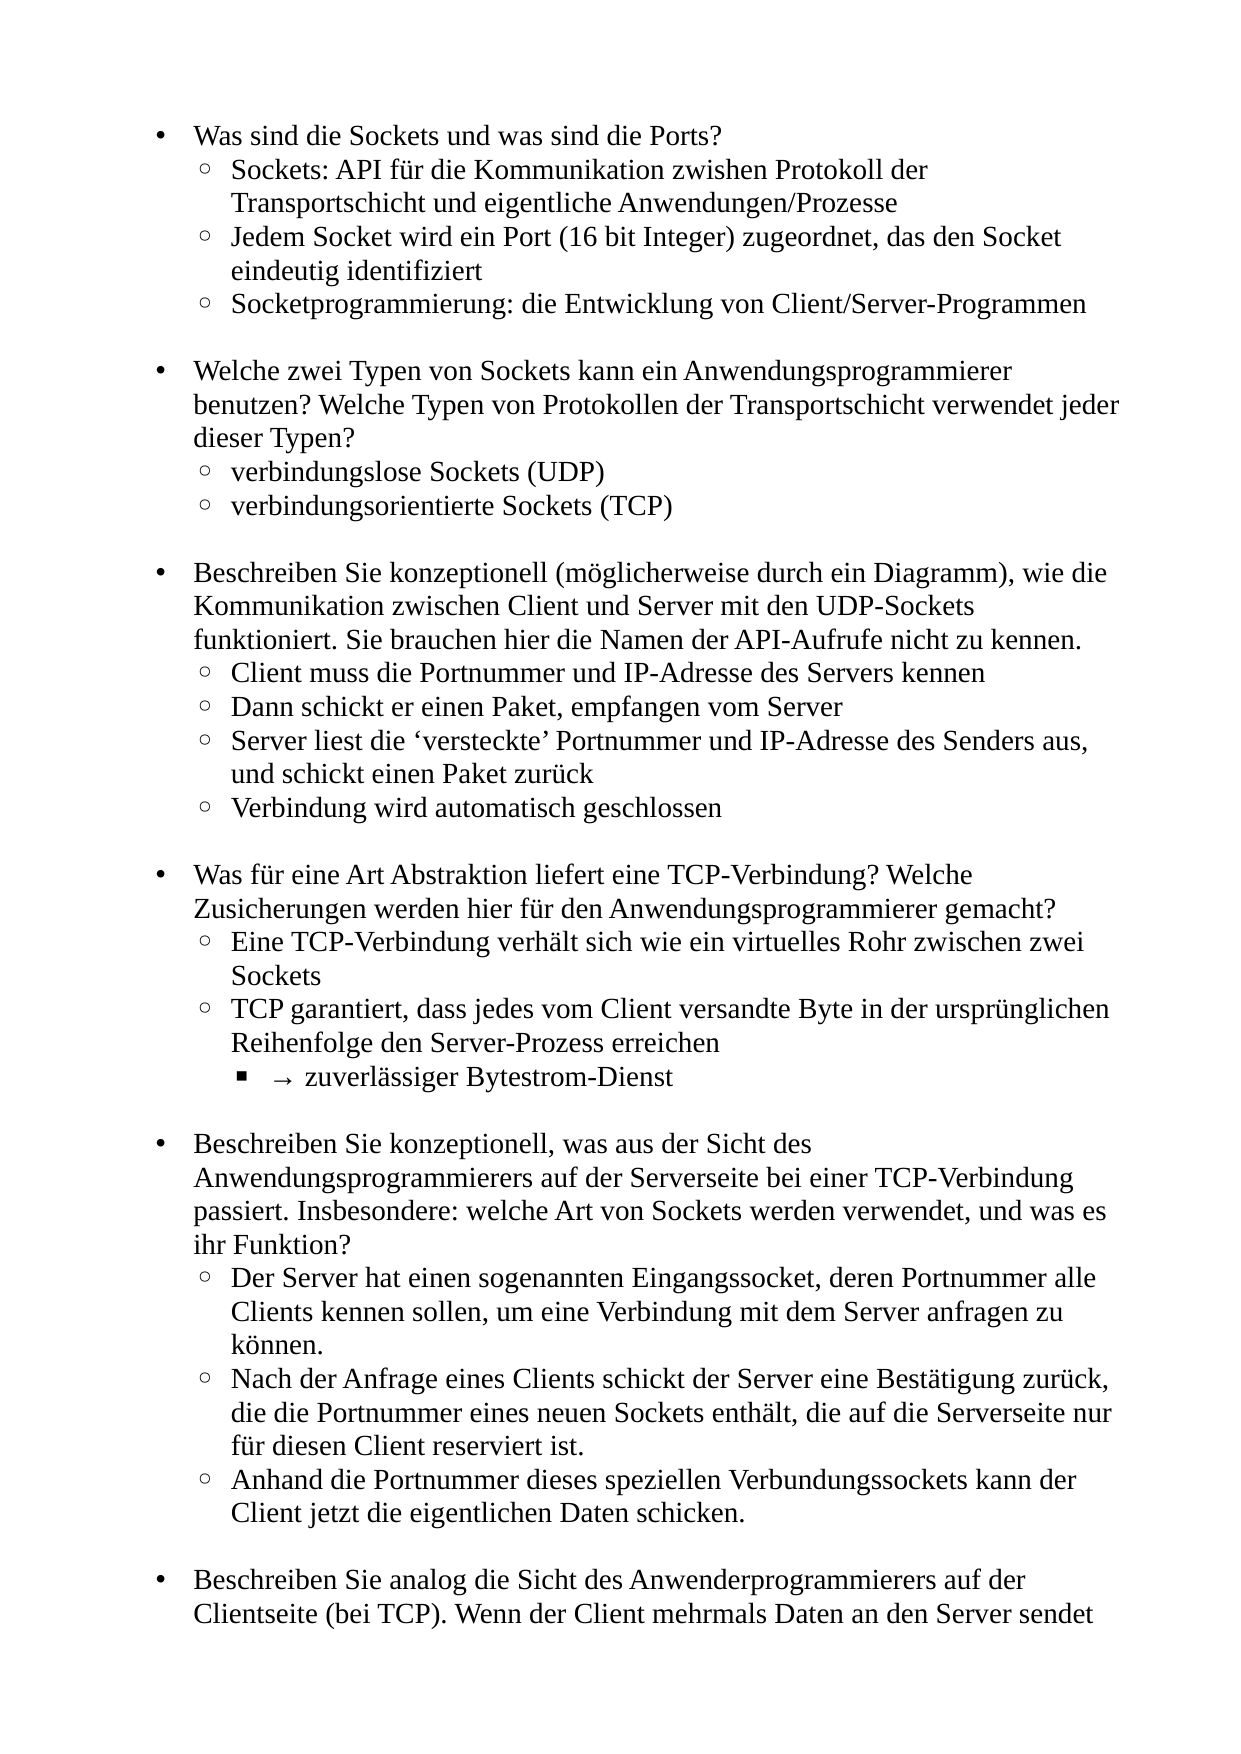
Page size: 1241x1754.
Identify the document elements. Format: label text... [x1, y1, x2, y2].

list Dann schickt er einen Paket, empfangen vom Server [193, 689, 1122, 723]
list Beschreiben Sie konzeptionell (möglicherweise durch ein Diagramm), wie die Kommunikation zwischen Client und Server mit den UDP-Sockets funktioniert. Sie brauchen hier die Namen der API-Aufrufe nicht zu kennen. [156, 555, 1122, 656]
list verbindungslose Sockets (UDP) [193, 454, 1122, 488]
list Welche zwei Typen von Sockets kann ein Anwendungsprogrammierer benutzen? Welche Typen von Protokollen der Transportschicht verwendet jeder dieser Typen? [156, 353, 1122, 454]
list Eine TCP-Verbindung verhält sich wie ein virtuelles Rohr zwischen zwei Sockets [193, 924, 1122, 992]
list Was sind die Sockets und was sind die Ports? [156, 118, 1122, 152]
list Nach der Anfrage eines Clients schickt der Server eine Bestätigung zurück, die die Portnummer eines neuen Sockets enthält, die auf die Serverseite nur für diesen Client reserviert ist. [193, 1361, 1122, 1462]
list TCP garantiert, dass jedes vom Client versandte Byte in der ursprünglichen Reihenfolge den Server-Prozess erreichen [193, 992, 1122, 1059]
list Beschreiben Sie konzeptionell, was aus der Sicht des Anwendungsprogrammierers auf der Serverseite bei einer TCP-Verbindung passiert. Insbesondere: welche Art von Sockets werden verwendet, und was es ihr Funktion? [156, 1126, 1122, 1260]
list Jedem Socket wird ein Port (16 bit Integer) zugeordnet, das den Socket eindeutig identifiziert [193, 219, 1122, 286]
list verbindungsorientierte Sockets (TCP) [193, 488, 1122, 521]
list Client muss die Portnummer und IP-Adresse des Servers kennen [193, 656, 1122, 689]
list Socketprogrammierung: die Entwicklung von Client/Server-Programmen [193, 286, 1122, 320]
list Beschreiben Sie analog die Sicht des Anwenderprogrammierers auf der Clientseite (bei TCP). Wenn der Client mehrmals Daten an den Server sendet [156, 1562, 1122, 1630]
list → zuverlässiger Bytestrom-Dienst [231, 1059, 1122, 1092]
list Anhand die Portnummer dieses speziellen Verbundungssockets kann der Client jetzt die eigentlichen Daten schicken. [193, 1462, 1122, 1529]
list Sockets: API für die Kommunikation zwishen Protokoll der Transportschicht und eigentliche Anwendungen/Prozesse [193, 152, 1122, 219]
list Der Server hat einen sogenannten Eingangssocket, deren Portnummer alle Clients kennen sollen, um eine Verbindung mit dem Server anfragen zu können. [193, 1260, 1122, 1361]
list Was für eine Art Abstraktion liefert eine TCP-Verbindung? Welche Zusicherungen werden hier für den Anwendungsprogrammierer gemacht? [156, 857, 1122, 924]
list Server liest die ‘versteckte’ Portnummer und IP-Adresse des Senders aus, und schickt einen Paket zurück [193, 723, 1122, 790]
list Verbindung wird automatisch geschlossen [193, 790, 1122, 824]
